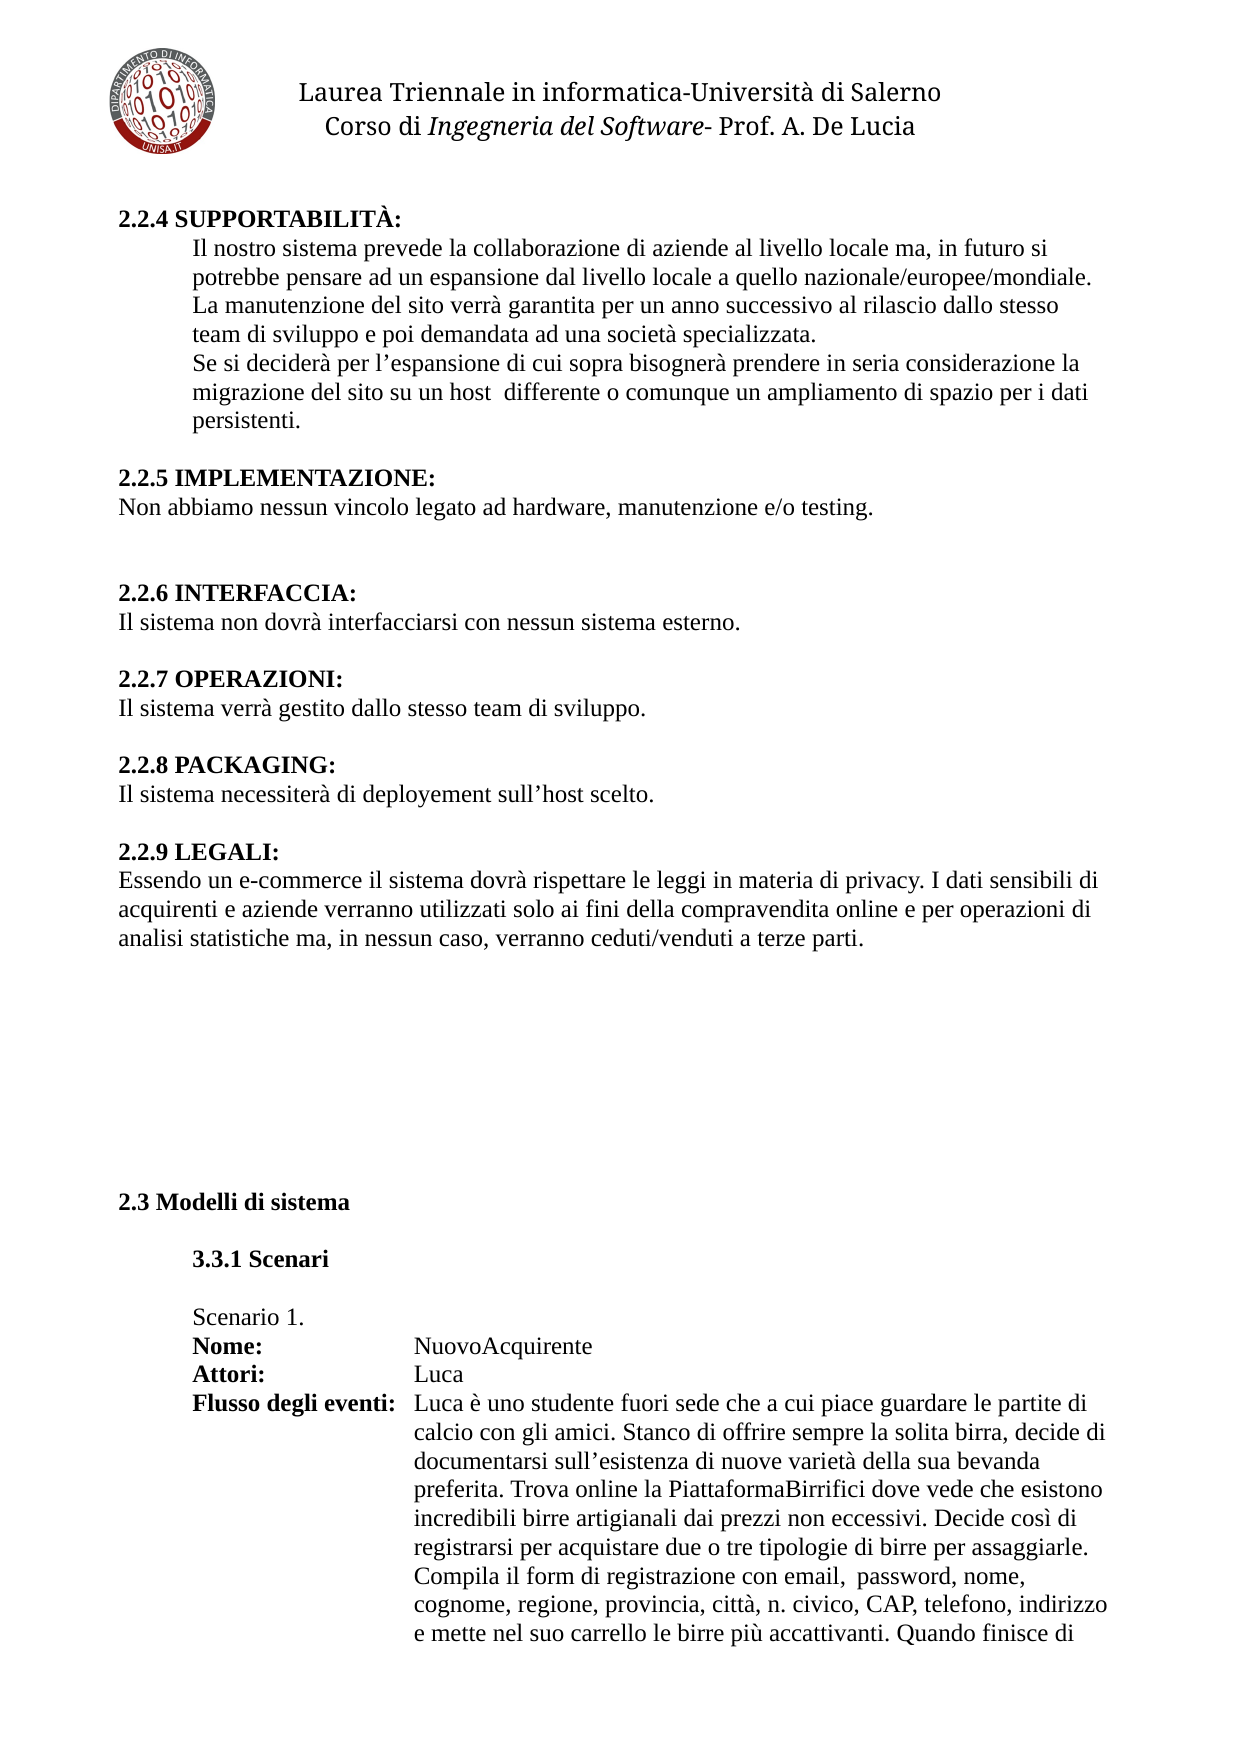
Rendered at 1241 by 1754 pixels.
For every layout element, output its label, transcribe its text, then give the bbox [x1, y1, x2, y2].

text Scenario 1. [118, 1302, 1122, 1331]
picture [109, 48, 215, 154]
text Il sistema non dovrà interfacciarsi con nessun sistema esterno. [118, 607, 1122, 635]
text 2.2.5 IMPLEMENTAZIONE: [118, 463, 1122, 492]
text La manutenzione del sito verrà garantita per un anno successivo al rilascio dallo stesso team di sviluppo e poi demandata ad una società specializzata. [118, 290, 1122, 348]
text Il sistema necessiterà di deployement sull’host scelto. [118, 779, 1122, 808]
text Il nostro sistema prevede la collaborazione di aziende al livello locale ma, in futuro si potrebbe pensare ad un espansione dal livello locale a quello nazionale/europee/mondiale. [118, 233, 1122, 290]
text Il sistema verrà gestito dallo stesso team di sviluppo. [118, 693, 1122, 722]
text Non abbiamo nessun vincolo legato ad hardware, manutenzione e/o testing. [118, 492, 1122, 520]
text 3.3.1 Scenari [118, 1244, 1122, 1273]
text 2.2.9 LEGALI: [118, 837, 1122, 865]
text 2.2.6 INTERFACCIA: [118, 578, 1122, 607]
text Attori: Luca [118, 1359, 1122, 1388]
text Nome: NuovoAcquirente [118, 1331, 1122, 1359]
text Flusso degli eventi: Luca è uno studente fuori sede che a cui piace guardare le partite di calcio con gli amici. Stanco di offrire sempre la solita birra, decide di documentarsi sull’esistenza di nuove varietà della sua bevanda preferita. Trova online la PiattaformaBirrifici dove vede che esistono incredibili birre artigianali dai prezzi non eccessivi. Decide così di registrarsi per acquistare due o tre tipologie di birre per assaggiarle. Compila il form di registrazione con email, password, nome, cognome, regione, provincia, città, n. civico, CAP, telefono, indirizzo e mette nel suo carrello le birre più accattivanti. Quando finisce di [118, 1388, 1122, 1647]
text Essendo un e-commerce il sistema dovrà rispettare le leggi in materia di privacy. I dati sensibili di acquirenti e aziende verranno utilizzati solo ai fini della compravendita online e per operazioni di analisi statistiche ma, in nessun caso, verranno ceduti/venduti a terze parti. [118, 865, 1122, 952]
text 2.2.8 PACKAGING: [118, 750, 1122, 779]
text Se si deciderà per l’espansione di cui sopra bisognerà prendere in seria considerazione la migrazione del sito su un host differente o comunque un ampliamento di spazio per i dati persistenti. [118, 348, 1122, 434]
text 2.3 Modelli di sistema [118, 1187, 1122, 1216]
text 2.2.4 SUPPORTABILITÀ: [118, 204, 1122, 233]
text 2.2.7 OPERAZIONI: [118, 664, 1122, 693]
